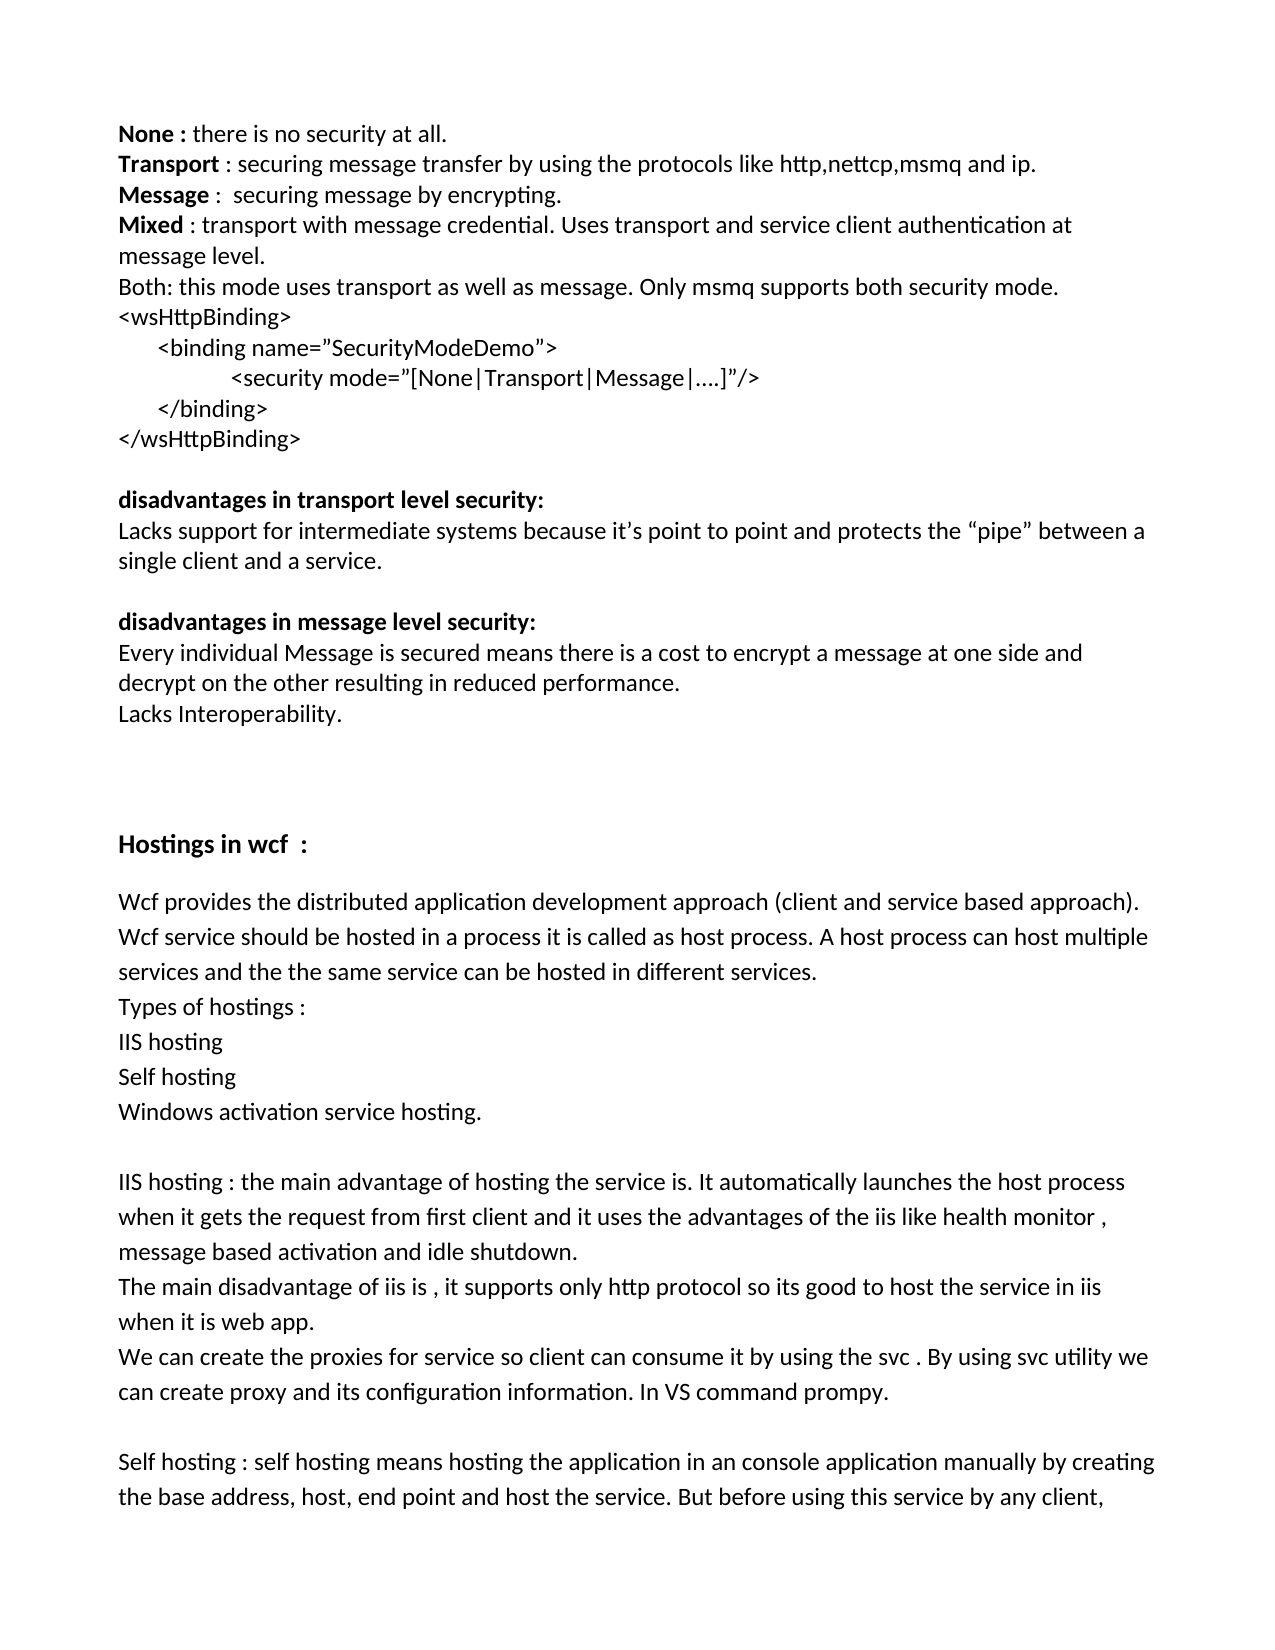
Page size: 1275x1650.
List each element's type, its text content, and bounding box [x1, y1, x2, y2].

text Windows activation service hosting. [118, 1096, 1157, 1127]
text Lacks Interoperability. [118, 698, 1157, 728]
text Self hosting [118, 1061, 1157, 1092]
text disadvantages in message level security: [118, 606, 1157, 637]
text <binding name=”SecurityModeDemo”> [118, 332, 1157, 362]
text <security mode=”[None|Transport|Message|….]”/> [118, 362, 1157, 393]
text <wsHttpBinding> [118, 301, 1157, 332]
text </binding> [118, 393, 1157, 423]
text We can create the proxies for service so client can consume it by using the svc . By using svc utility we can create proxy and its configuration information. In VS command prompy. [118, 1341, 1157, 1407]
text Wcf provides the distributed application development approach (client and service based approach). [118, 886, 1157, 917]
text Mixed : transport with message credential. Uses transport and service client authentication at message level. [118, 210, 1157, 271]
text services and the the same service can be hosted in different services. [118, 956, 1157, 987]
text The main disadvantage of iis is , it supports only http protocol so its good to host the service in iis when it is web app. [118, 1271, 1157, 1337]
text Message : securing message by encrypting. [118, 179, 1157, 210]
text Every individual Message is secured means there is a cost to encrypt a message at one side and decrypt on the other resulting in reduced performance. [118, 637, 1157, 698]
text Transport : securing message transfer by using the protocols like http,nettcp,msmq and ip. [118, 149, 1157, 179]
text </wsHttpBinding> [118, 423, 1157, 454]
text Types of hostings : [118, 991, 1157, 1022]
text IIS hosting [118, 1026, 1157, 1057]
text Self hosting : self hosting means hosting the application in an console application manually by creating the base address, host, end point and host the service. But before using this service by any client, [118, 1446, 1157, 1512]
text Lacks support for intermediate systems because it’s point to point and protects the “pipe” between a single client and a service. [118, 515, 1157, 576]
text IIS hosting : the main advantage of hosting the service is. It automatically launches the host process when it gets the request from first client and it uses the advantages of the iis like health monitor , message based activation and idle shutdown. [118, 1166, 1157, 1267]
text Hostings in wcf : [118, 827, 1157, 861]
text None : there is no security at all. [118, 118, 1157, 149]
text Both: this mode uses transport as well as message. Only msmq supports both security mode. [118, 271, 1157, 301]
text Wcf service should be hosted in a process it is called as host process. A host process can host multiple [118, 921, 1157, 952]
text disadvantages in transport level security: [118, 484, 1157, 515]
